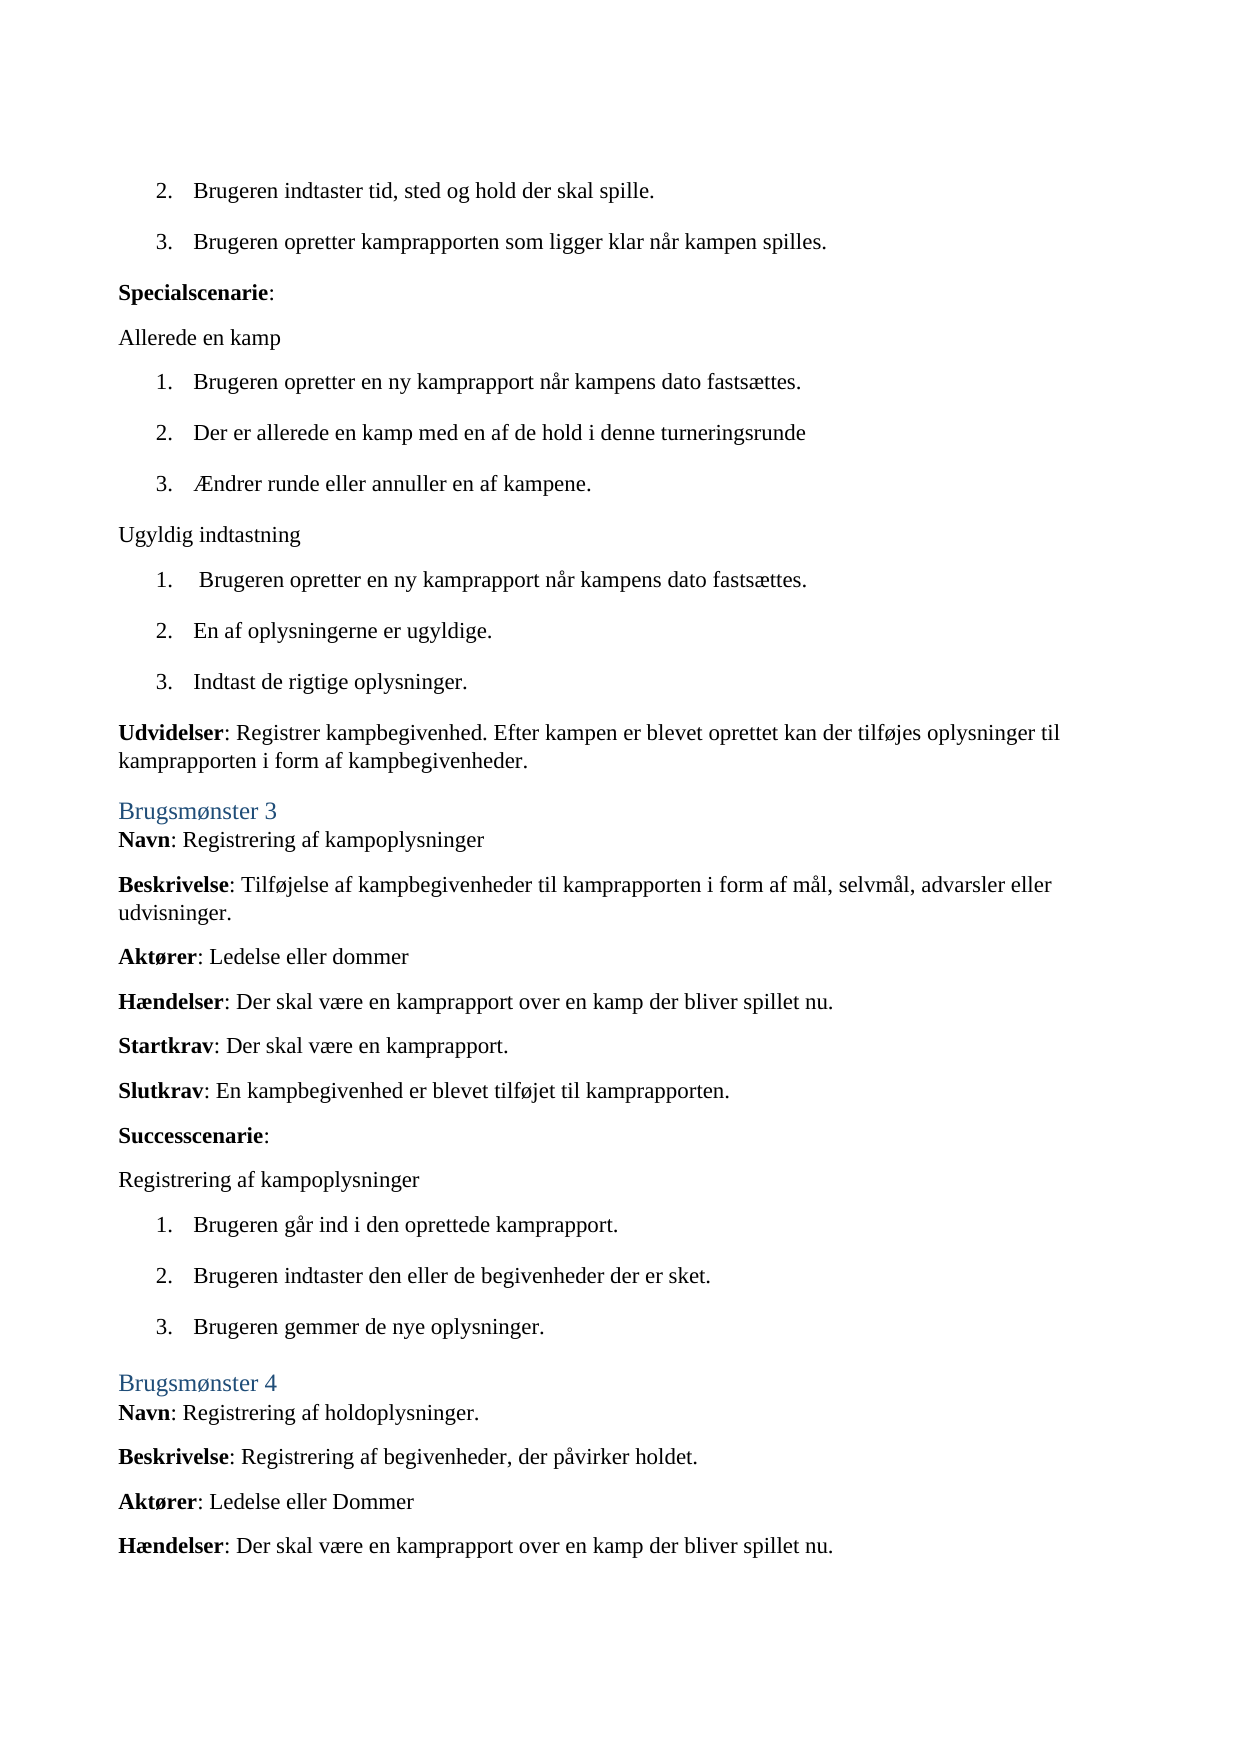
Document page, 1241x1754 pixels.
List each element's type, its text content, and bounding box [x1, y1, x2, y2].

text Allerede en kamp [118, 324, 1122, 350]
subtitle Brugsmønster 3 [118, 796, 1122, 825]
subtitle Brugsmønster 4 [118, 1368, 1122, 1397]
text Registrering af kampoplysninger [118, 1166, 1122, 1193]
text Aktører: Ledelse eller Dommer [118, 1488, 1122, 1514]
list Brugeren opretter en ny kamprapport når kampens dato fastsættes. [156, 566, 1122, 592]
text Beskrivelse: Tilføjelse af kampbegivenheder til kamprapporten i form af mål, selvmål, advarsler eller udvisninger. [118, 871, 1122, 925]
text Startkrav: Der skal være en kamprapport. [118, 1033, 1122, 1059]
list Brugeren opretter kamprapporten som ligger klar når kampen spilles. [156, 228, 1122, 254]
list Brugeren gemmer de nye oplysninger. [156, 1313, 1122, 1339]
text Udvidelser: Registrer kampbegivenhed. Efter kampen er blevet oprettet kan der tilføjes oplysninger til kamprapporten i form af kampbegivenheder. [118, 719, 1122, 773]
list Brugeren går ind i den oprettede kamprapport. [156, 1211, 1122, 1237]
text Ugyldig indtastning [118, 522, 1122, 548]
list Ændrer runde eller annuller en af kampene. [156, 471, 1122, 497]
list Indtast de rigtige oplysninger. [156, 668, 1122, 694]
list Brugeren opretter en ny kamprapport når kampens dato fastsættes. [156, 368, 1122, 395]
text Navn: Registrering af holdoplysninger. [118, 1399, 1122, 1425]
text Navn: Registrering af kampoplysninger [118, 826, 1122, 853]
list Brugeren indtaster den eller de begivenheder der er sket. [156, 1262, 1122, 1288]
list Brugeren indtaster tid, sted og hold der skal spille. [156, 177, 1122, 203]
text Slutkrav: En kampbegivenhed er blevet tilføjet til kamprapporten. [118, 1077, 1122, 1103]
text Aktører: Ledelse eller dommer [118, 943, 1122, 970]
text Hændelser: Der skal være en kamprapport over en kamp der bliver spillet nu. [118, 988, 1122, 1014]
text Successcenarie: [118, 1122, 1122, 1148]
text Beskrivelse: Registrering af begivenheder, der påvirker holdet. [118, 1443, 1122, 1469]
list En af oplysningerne er ugyldige. [156, 617, 1122, 643]
text Hændelser: Der skal være en kamprapport over en kamp der bliver spillet nu. [118, 1532, 1122, 1559]
text Specialscenarie: [118, 279, 1122, 306]
list Der er allerede en kamp med en af de hold i denne turneringsrunde [156, 419, 1122, 446]
